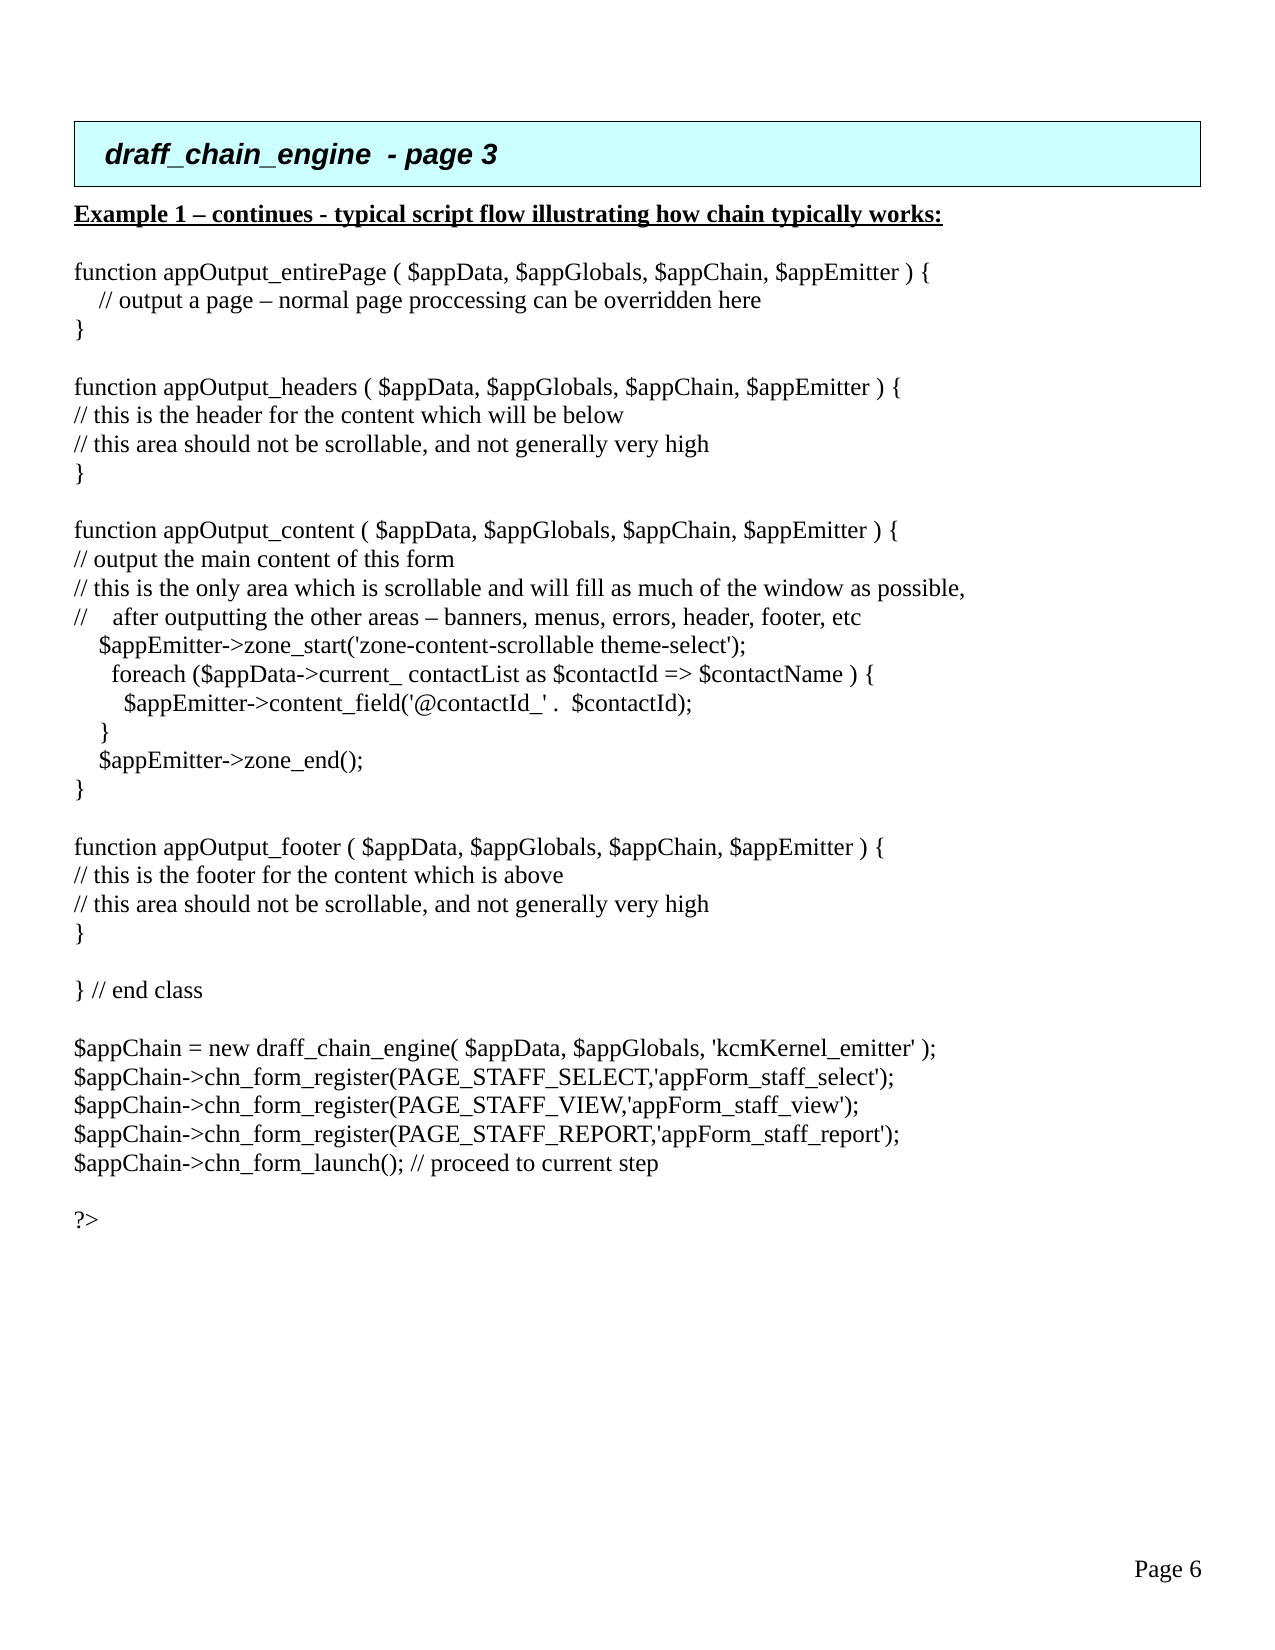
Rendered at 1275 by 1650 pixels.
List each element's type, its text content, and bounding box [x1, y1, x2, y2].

title draff_chain_engine - page 3 [75, 122, 1200, 186]
text $appChain->chn_form_register(PAGE_STAFF_SELECT,'appForm_staff_select'); [73, 1062, 1201, 1091]
text // this area should not be scrollable, and not generally very high [73, 889, 1201, 918]
text $appEmitter->content_field('@contactId_' . $contactId); [73, 688, 1201, 717]
text // output a page – normal page proccessing can be overridden here [73, 286, 1201, 314]
text // output the main content of this form [73, 544, 1201, 573]
text function appOutput_headers ( $appData, $appGlobals, $appChain, $appEmitter ) { [73, 372, 1201, 401]
text foreach ($appData->current_ contactList as $contactId => $contactName ) { [73, 659, 1201, 688]
text $appEmitter->zone_end(); [73, 746, 1201, 774]
text } [73, 918, 1201, 947]
text $appChain = new draff_chain_engine( $appData, $appGlobals, 'kcmKernel_emitter' ); [73, 1033, 1201, 1062]
text $appEmitter->zone_start('zone-content-scrollable theme-select'); [73, 631, 1201, 659]
text // after outputting the other areas – banners, menus, errors, header, footer, etc [73, 602, 1201, 631]
text function appOutput_footer ( $appData, $appGlobals, $appChain, $appEmitter ) { [73, 832, 1201, 861]
text // this is the header for the content which will be below [73, 401, 1201, 429]
text $appChain->chn_form_register(PAGE_STAFF_VIEW,'appForm_staff_view'); [73, 1091, 1201, 1119]
text } [73, 314, 1201, 343]
text $appChain->chn_form_register(PAGE_STAFF_REPORT,'appForm_staff_report'); [73, 1119, 1201, 1148]
text } [73, 774, 1201, 803]
text function appOutput_content ( $appData, $appGlobals, $appChain, $appEmitter ) { [73, 516, 1201, 544]
text } [73, 458, 1201, 487]
text ?> [73, 1206, 1201, 1234]
text $appChain->chn_form_launch(); // proceed to current step [73, 1148, 1201, 1177]
text function appOutput_entirePage ( $appData, $appGlobals, $appChain, $appEmitter ) { [73, 257, 1201, 286]
text // this area should not be scrollable, and not generally very high [73, 429, 1201, 458]
text } [73, 717, 1201, 746]
text Example 1 – continues - typical script flow illustrating how chain typically works: [73, 199, 1201, 228]
text // this is the only area which is scrollable and will fill as much of the window as possible, [73, 573, 1201, 602]
text } // end class [73, 976, 1201, 1004]
text // this is the footer for the content which is above [73, 861, 1201, 889]
